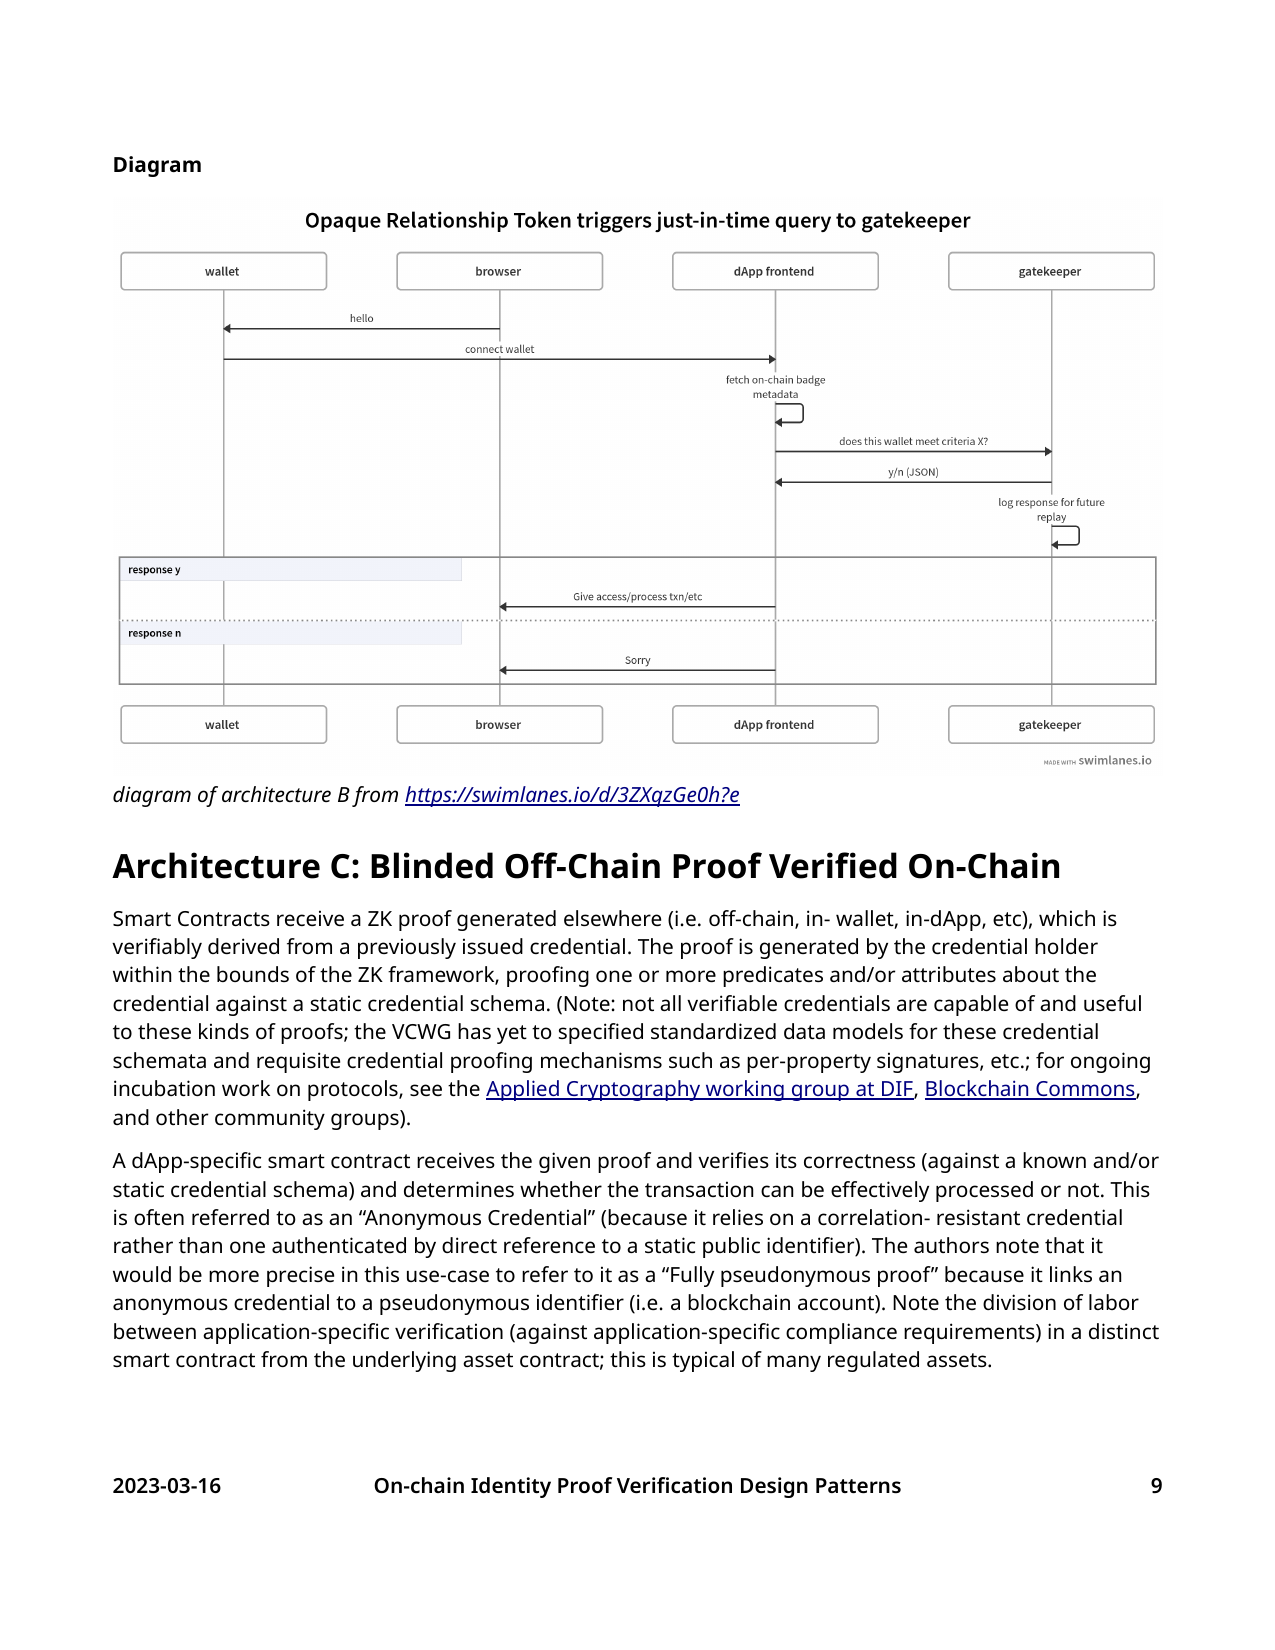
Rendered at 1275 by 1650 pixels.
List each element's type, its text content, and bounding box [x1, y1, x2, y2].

subtitle Architecture C: Blinded Off-Chain Proof Verified On-Chain [112, 843, 1162, 888]
text A dApp-specific smart contract receives the given proof and verifies its correctness (against a known and/or static credential schema) and determines whether the transaction can be effectively processed or not. This is often referred to as an “Anonymous Credential” (because it relies on a correlation- resistant credential rather than one authenticated by direct reference to a static public identifier). The authors note that it would be more precise in this use-case to refer to it as a “Fully pseudonymous proof” because it links an anonymous credential to a pseudonymous identifier (i.e. a blockchain account). Note the division of labor between application-specific verification (against application-specific compliance requirements) in a distinct smart contract from the underlying asset contract; this is typical of many regulated assets. [112, 1146, 1162, 1374]
text Smart Contracts receive a ZK proof generated elsewhere (i.e. off-chain, in- wallet, in-dApp, etc), which is verifiably derived from a previously issued credential. The proof is generated by the credential holder within the bounds of the ZK framework, proofing one or more predicates and/or attributes about the credential against a static credential schema. (Note: not all verifiable credentials are capable of and useful to these kinds of proofs; the VCWG has yet to specified standardized data models for these credential schemata and requisite credential proofing mechanisms such as per-property signatures, etc.; for ongoing incubation work on protocols, see the Applied Cryptography working group at DIF, Blockchain Commons, and other community groups). [112, 904, 1162, 1131]
subtitle diagram of architecture B from https://swimlanes.io/d/3ZXqzGe0h?e [112, 776, 1162, 808]
subtitle Diagram [112, 150, 1162, 178]
picture [112, 197, 1163, 776]
